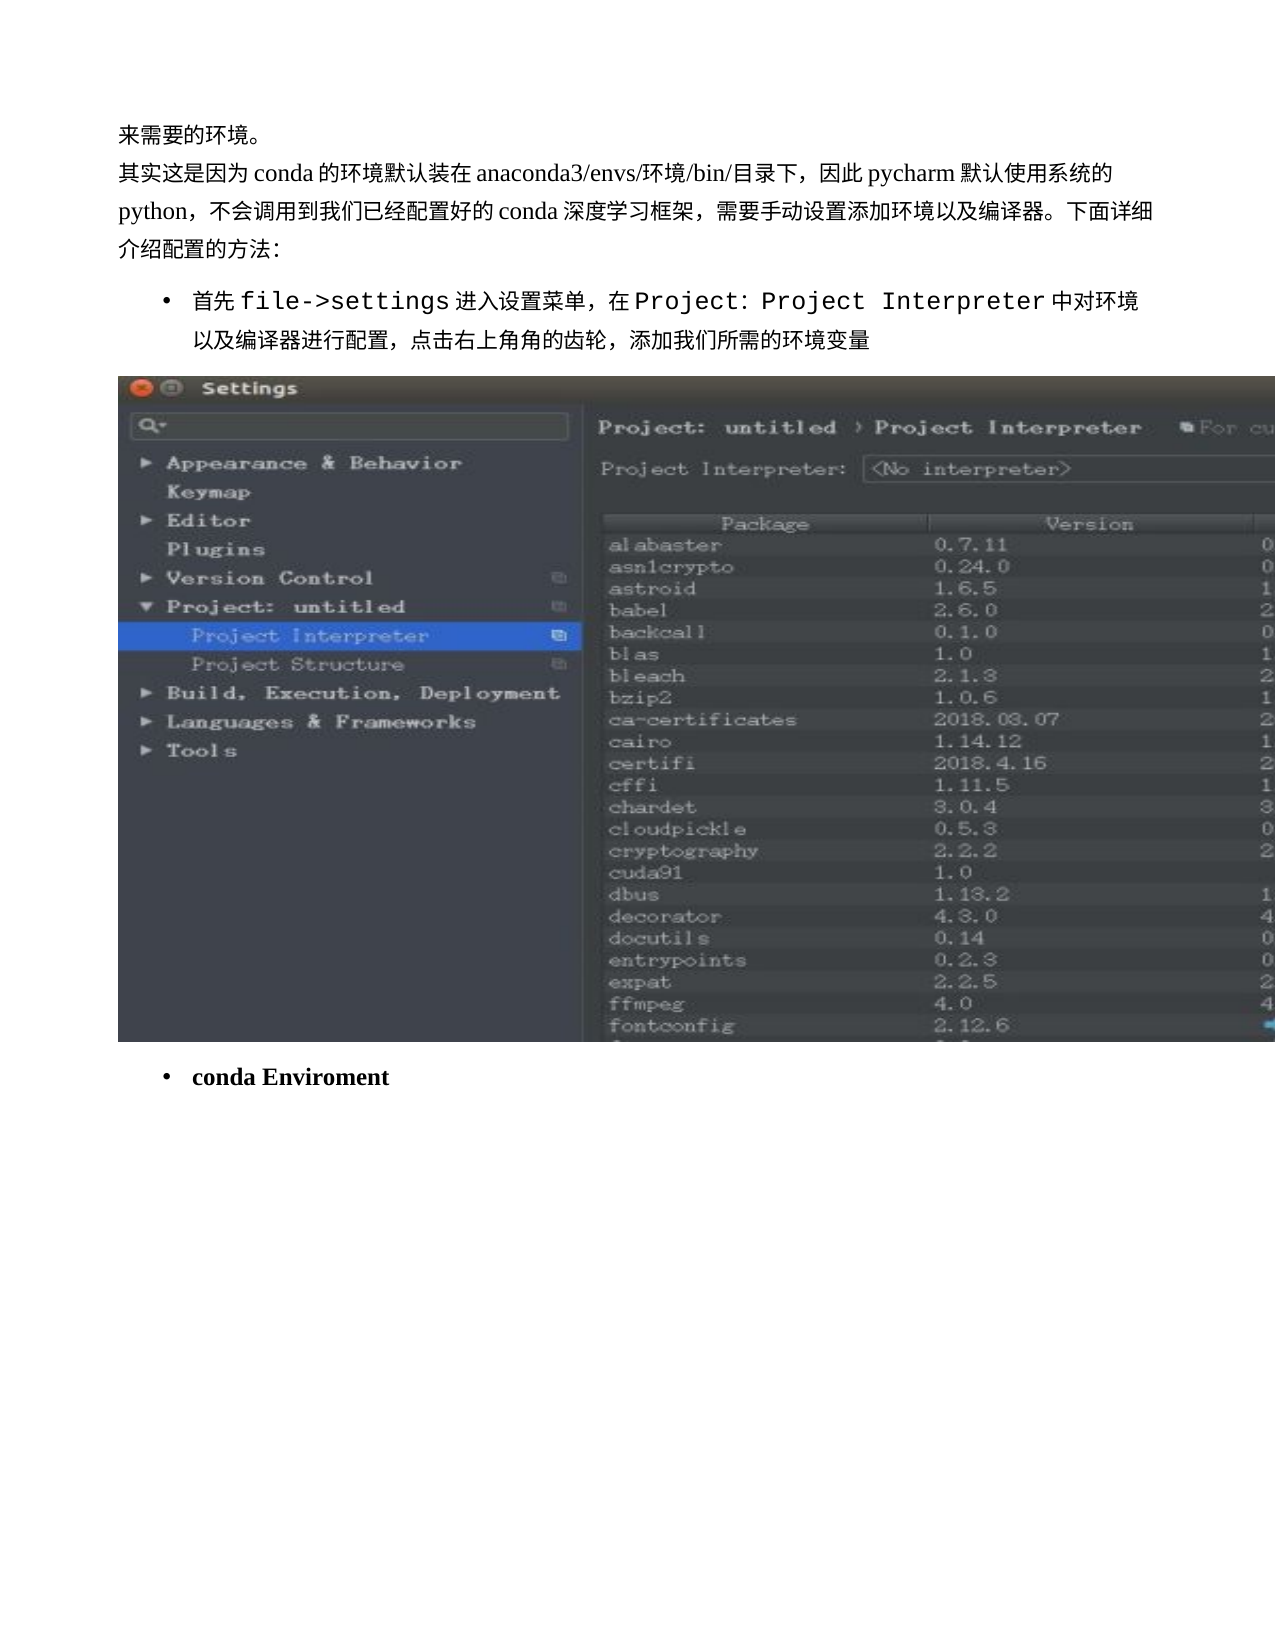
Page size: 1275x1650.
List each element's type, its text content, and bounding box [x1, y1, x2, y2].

text 来需要的环境。 其实这是因为conda的环境默认装在anaconda3/envs/环境/bin/目录下，因此pycharm默认使用系统的python，不会调用到我们已经配置好的conda深度学习框架，需要手动设置添加环境以及编译器。下面详细介绍配置的方法： [118, 118, 1157, 263]
list 首先file->settings进入设置菜单，在Project：Project Interpreter中对环境以及编译器进行配置，点击右上角角的齿轮，添加我们所需的环境变量 [162, 284, 1157, 355]
picture [118, 376, 1275, 1042]
list conda Enviroment [162, 1062, 1157, 1091]
